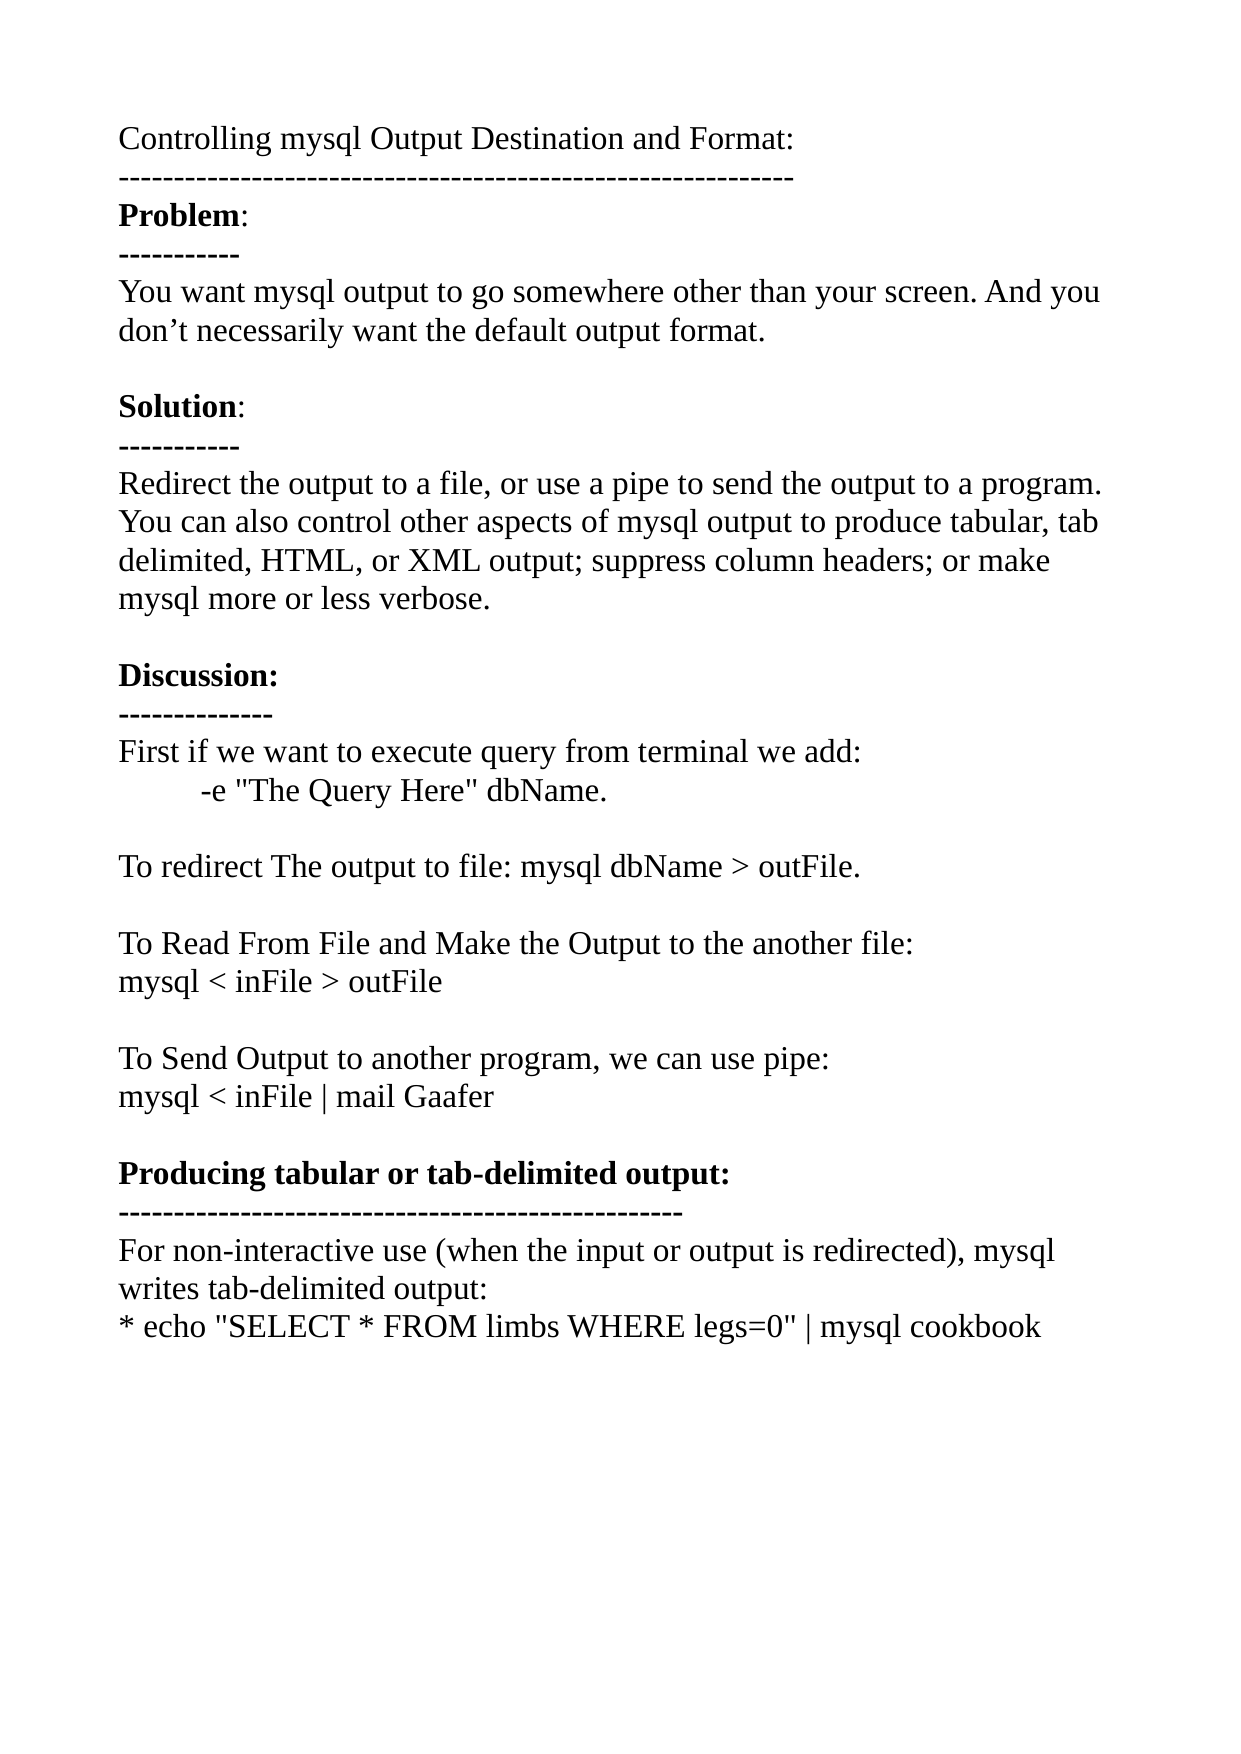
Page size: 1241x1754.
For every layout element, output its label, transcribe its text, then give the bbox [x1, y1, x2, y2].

text mysql < inFile | mail Gaafer [118, 1076, 1122, 1115]
text To Send Output to another program, we can use pipe: [118, 1038, 1122, 1076]
text Solution: [118, 386, 1122, 425]
text You want mysql output to go somewhere other than your screen. And you don’t necessarily want the default output format. [118, 271, 1122, 348]
text First if we want to execute query from terminal we add: [118, 731, 1122, 770]
text To redirect The output to file: mysql dbName > outFile. [118, 846, 1122, 885]
text --------------------------------------------------- [118, 1191, 1122, 1230]
text -e "The Query Here" dbName. [118, 770, 1122, 808]
text Problem: [118, 195, 1122, 233]
text Discussion: [118, 655, 1122, 693]
text Producing tabular or tab-delimited output: [118, 1153, 1122, 1191]
text ------------------------------------------------------------- [118, 156, 1122, 195]
text Redirect the output to a file, or use a pipe to send the output to a program. You can also control other aspects of mysql output to produce tabular, tab delimited, HTML, or XML output; suppress column headers; or make mysql more or less verbose. [118, 463, 1122, 616]
text -------------- [118, 693, 1122, 731]
text * echo "SELECT * FROM limbs WHERE legs=0" | mysql cookbook [118, 1306, 1122, 1345]
text ----------- [118, 425, 1122, 463]
text ----------- [118, 233, 1122, 271]
text Controlling mysql Output Destination and Format: [118, 118, 1122, 156]
text mysql < inFile > outFile [118, 961, 1122, 1000]
text To Read From File and Make the Output to the another file: [118, 923, 1122, 961]
text For non-interactive use (when the input or output is redirected), mysql writes tab-delimited output: [118, 1230, 1122, 1306]
